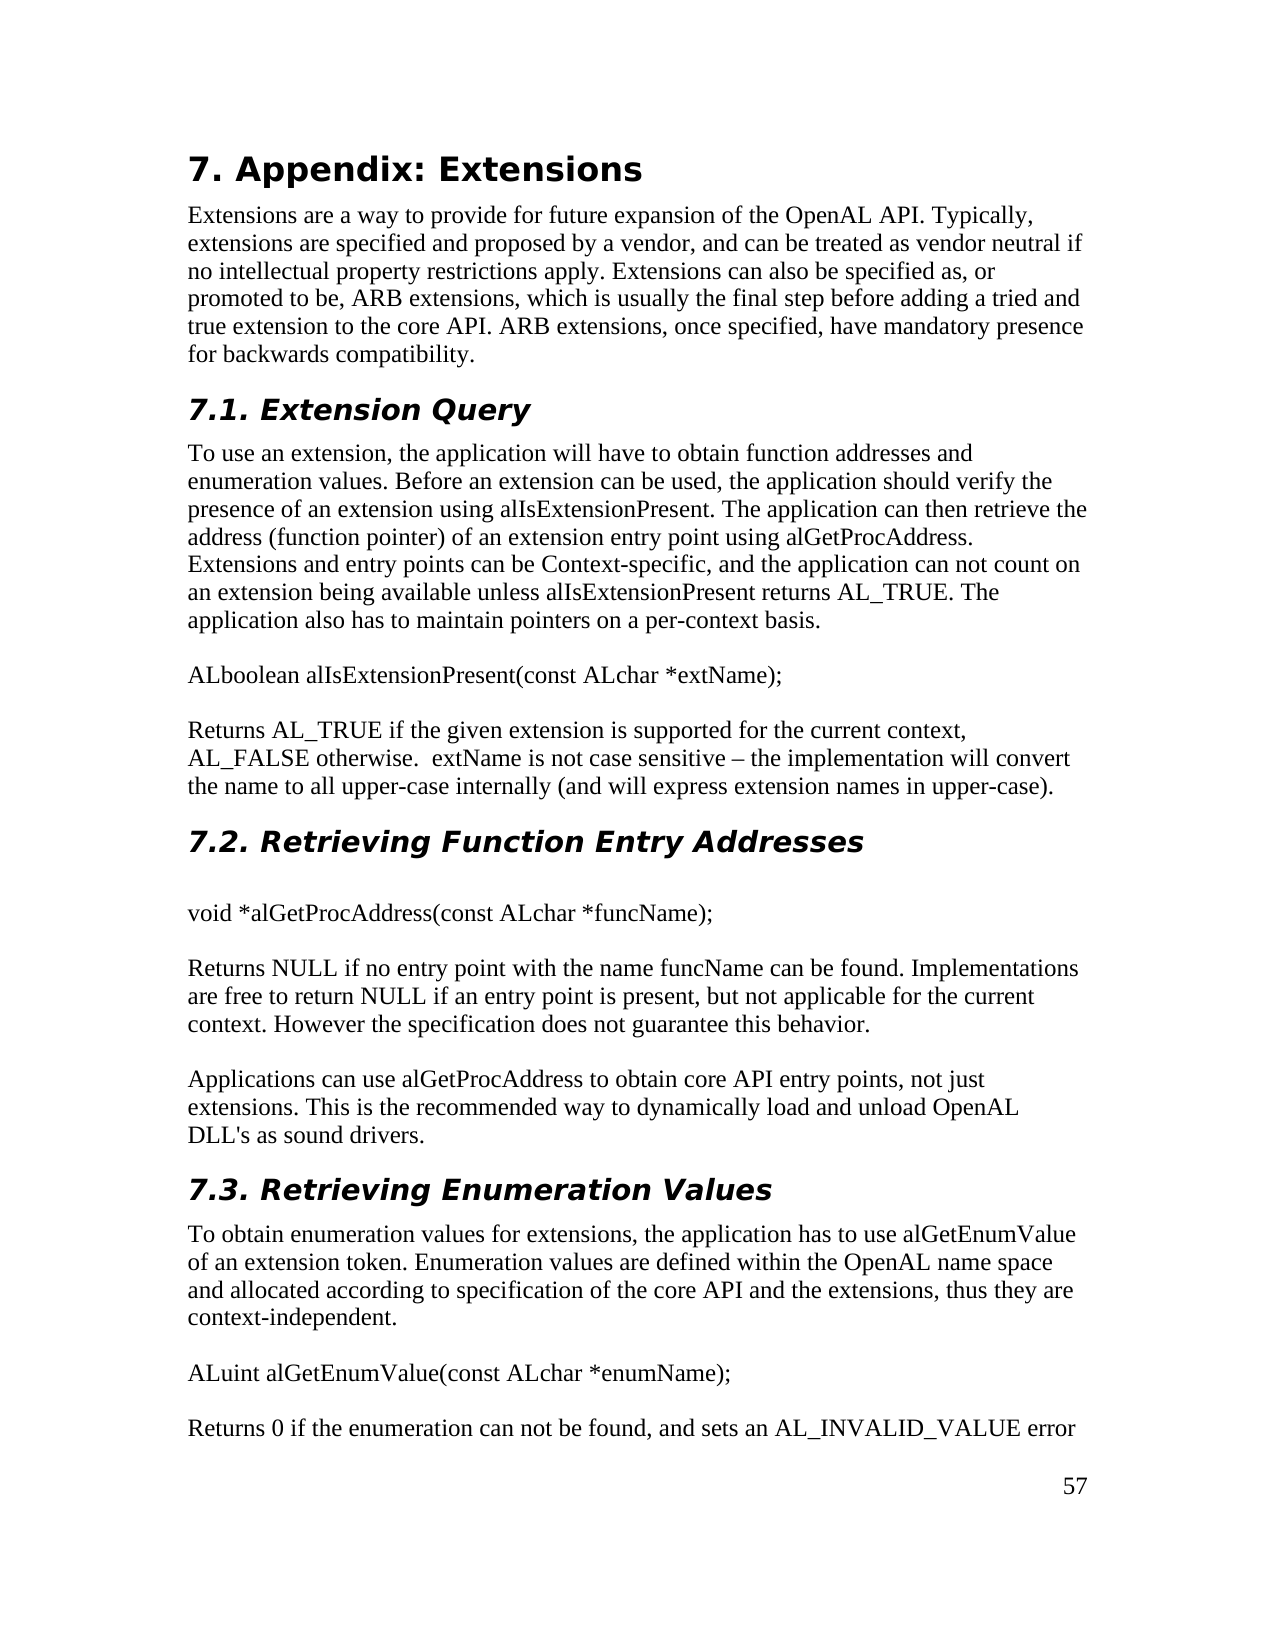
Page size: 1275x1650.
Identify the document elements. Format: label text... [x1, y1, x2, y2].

text void *alGetProcAddress(const ALchar *funcName); [187, 899, 1087, 927]
text Returns 0 if the enumeration can not be found, and sets an AL_INVALID_VALUE error [187, 1414, 1087, 1442]
text Returns AL_TRUE if the given extension is supported for the current context, AL_FALSE otherwise. extName is not case sensitive – the implementation will convert the name to all upper-case internally (and will express extension names in upper-case). [187, 717, 1087, 800]
text Returns NULL if no entry point with the name funcName can be found. Implementations are free to return NULL if an entry point is present, but not applicable for the current context. However the specification does not guarantee this behavior. [187, 954, 1087, 1038]
text To obtain enumeration values for extensions, the application has to use alGetEnumValue of an extension token. Enumeration values are defined within the OpenAL name space and allocated according to specification of the core API and the extensions, thus they are context-independent. [187, 1220, 1087, 1331]
text ALuint alGetEnumValue(const ALchar *enumName); [187, 1359, 1087, 1387]
subtitle Retrieving Function Entry Addresses [187, 825, 1087, 859]
text To use an extension, the application will have to obtain function addresses and enumeration values. Before an extension can be used, the application should verify the presence of an extension using alIsExtensionPresent. The application can then retrieve the address (function pointer) of an extension entry point using alGetProcAddress. Extensions and entry points can be Context-specific, and the application can not count on an extension being available unless alIsExtensionPresent returns AL_TRUE. The application also has to maintain pointers on a per-context basis. [187, 439, 1087, 633]
subtitle Extension Query [187, 393, 1087, 427]
text Applications can use alGetProcAddress to obtain core API entry points, not just extensions. This is the recommended way to dynamically load and unload OpenAL DLL's as sound drivers. [187, 1065, 1087, 1148]
text Extensions are a way to provide for future expansion of the OpenAL API. Typically, extensions are specified and proposed by a vendor, and can be treated as vendor neutral if no intellectual property restrictions apply. Extensions can also be specified as, or promoted to be, ARB extensions, which is usually the final step before adding a tried and true extension to the core API. ARB extensions, once specified, have mandatory presence for backwards compatibility. [187, 201, 1087, 368]
text ALboolean alIsExtensionPresent(const ALchar *extName); [187, 661, 1087, 689]
subtitle Appendix: Extensions [187, 150, 1087, 189]
subtitle Retrieving Enumeration Values [187, 1173, 1087, 1208]
